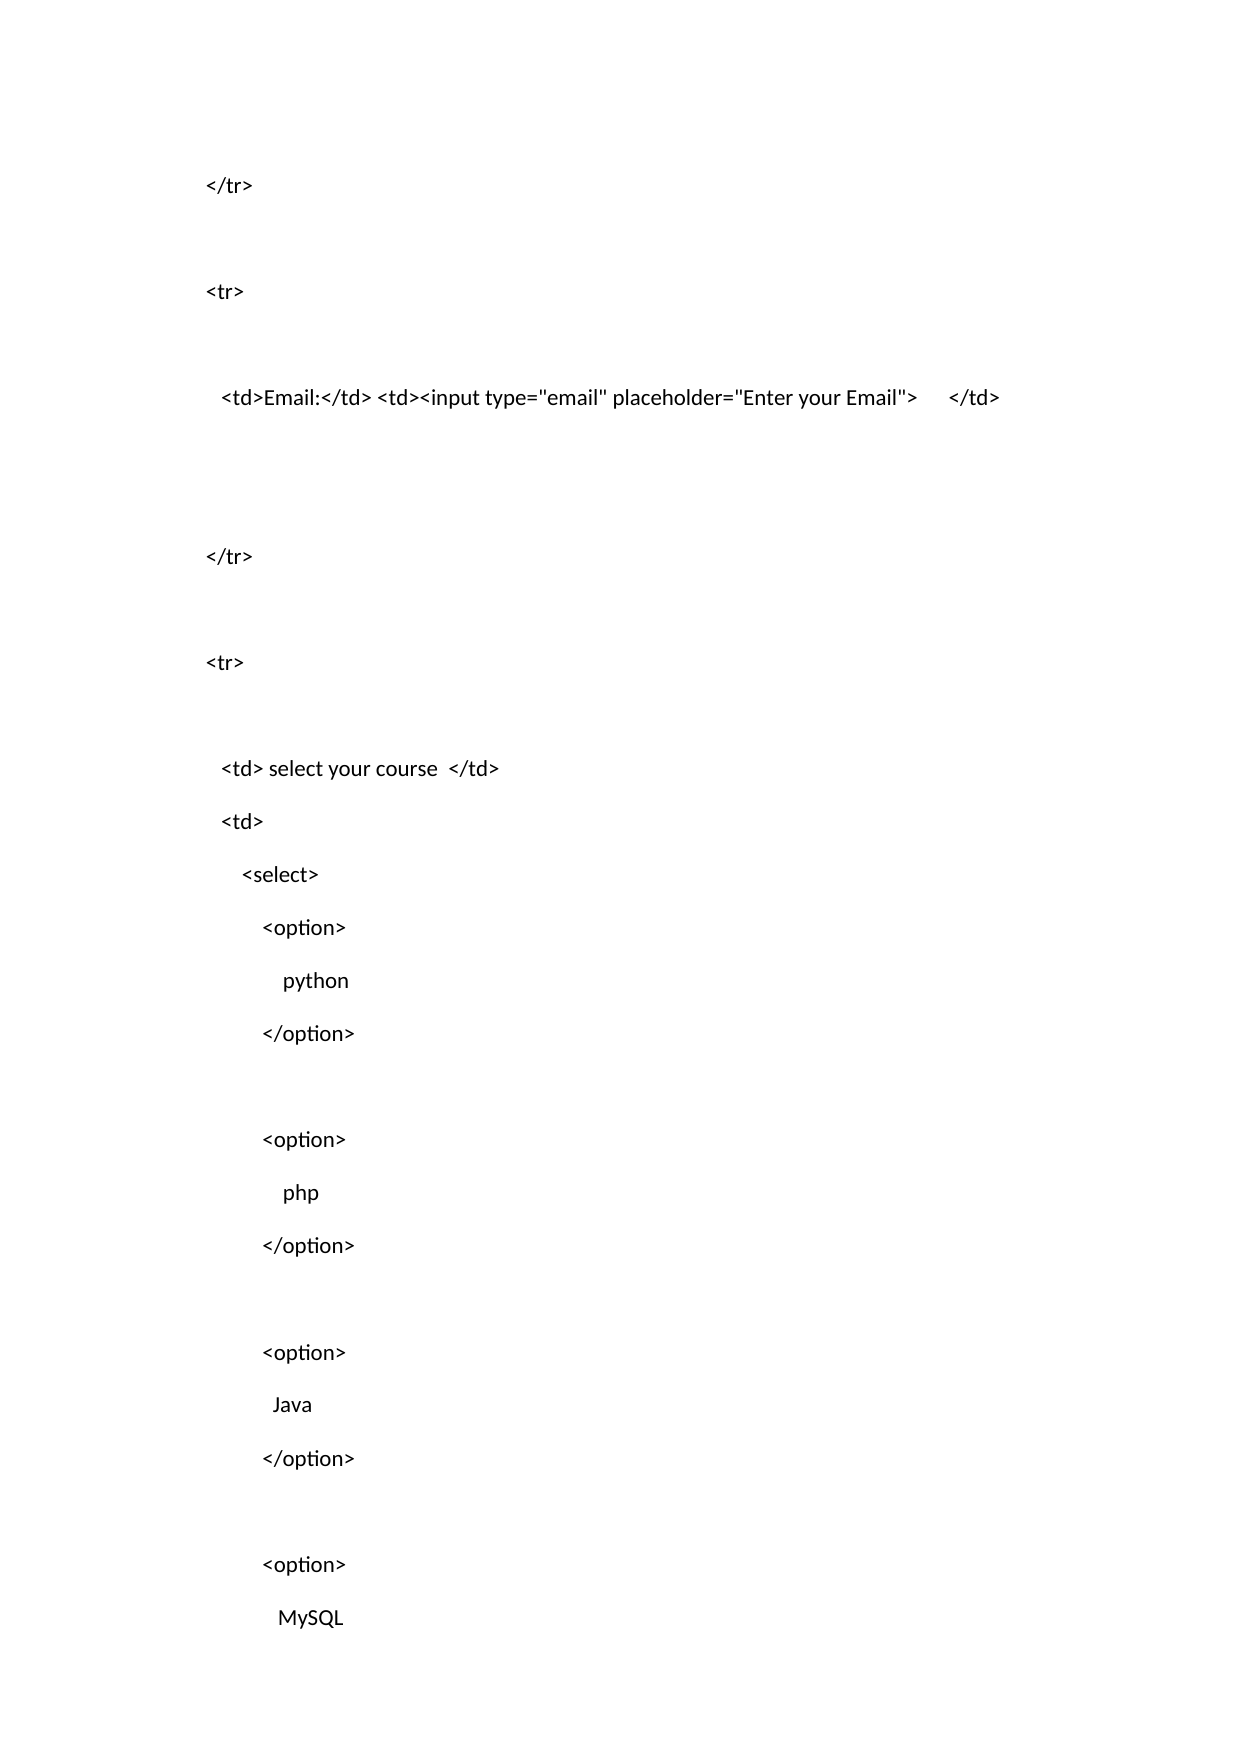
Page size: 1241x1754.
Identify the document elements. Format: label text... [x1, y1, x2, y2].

text <option> [118, 913, 1122, 941]
text python [118, 966, 1122, 994]
text <option> [118, 1126, 1122, 1153]
text <td>Email:</td> <td><input type="email" placeholder="Enter your Email"> </td> [118, 383, 1122, 411]
text <td> select your course </td> [118, 754, 1122, 782]
text <option> [118, 1550, 1122, 1578]
text <td> [118, 807, 1122, 835]
text <option> [118, 1338, 1122, 1366]
text </option> [118, 1232, 1122, 1259]
text <select> [118, 860, 1122, 888]
text </option> [118, 1444, 1122, 1472]
text php [118, 1178, 1122, 1207]
text </tr> [118, 542, 1122, 570]
text MySQL [118, 1603, 1122, 1631]
text <tr> [118, 648, 1122, 676]
text </option> [118, 1019, 1122, 1047]
text Java [118, 1391, 1122, 1419]
text </tr> [118, 171, 1122, 199]
text <tr> [118, 277, 1122, 305]
